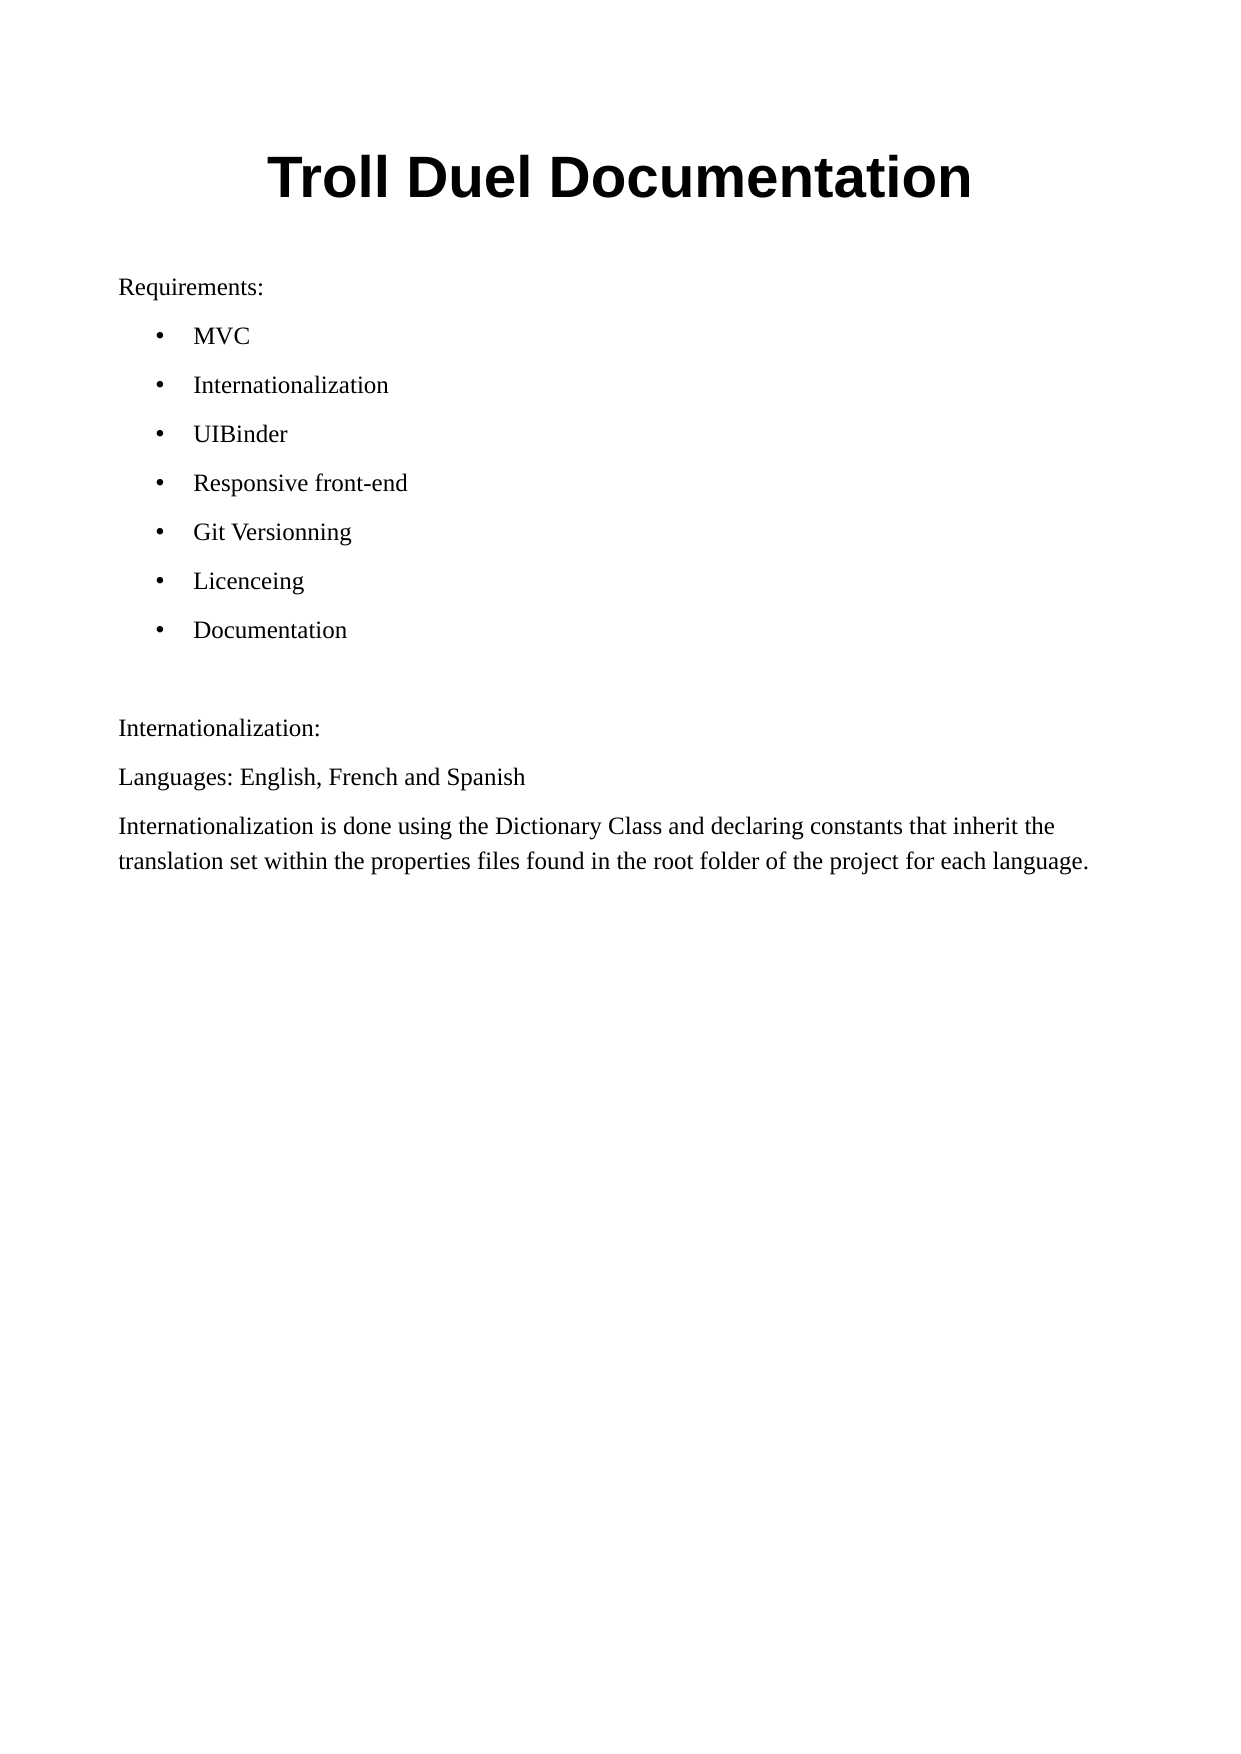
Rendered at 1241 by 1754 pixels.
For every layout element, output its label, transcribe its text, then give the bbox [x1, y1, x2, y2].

text Internationalization: [118, 713, 1122, 742]
list Licenceing [156, 566, 1122, 595]
list Internationalization [156, 370, 1122, 399]
text Requirements: [118, 272, 1122, 301]
list Documentation [156, 615, 1122, 644]
list UIBinder [156, 419, 1122, 448]
text Languages: English, French and Spanish [118, 762, 1122, 791]
text Internationalization is done using the Dictionary Class and declaring constants that inherit the translation set within the properties files found in the root folder of the project for each language. [118, 811, 1122, 875]
list MVC [156, 321, 1122, 349]
title Troll Duel Documentation [118, 143, 1122, 210]
list Responsive front-end [156, 468, 1122, 497]
list Git Versionning [156, 517, 1122, 546]
